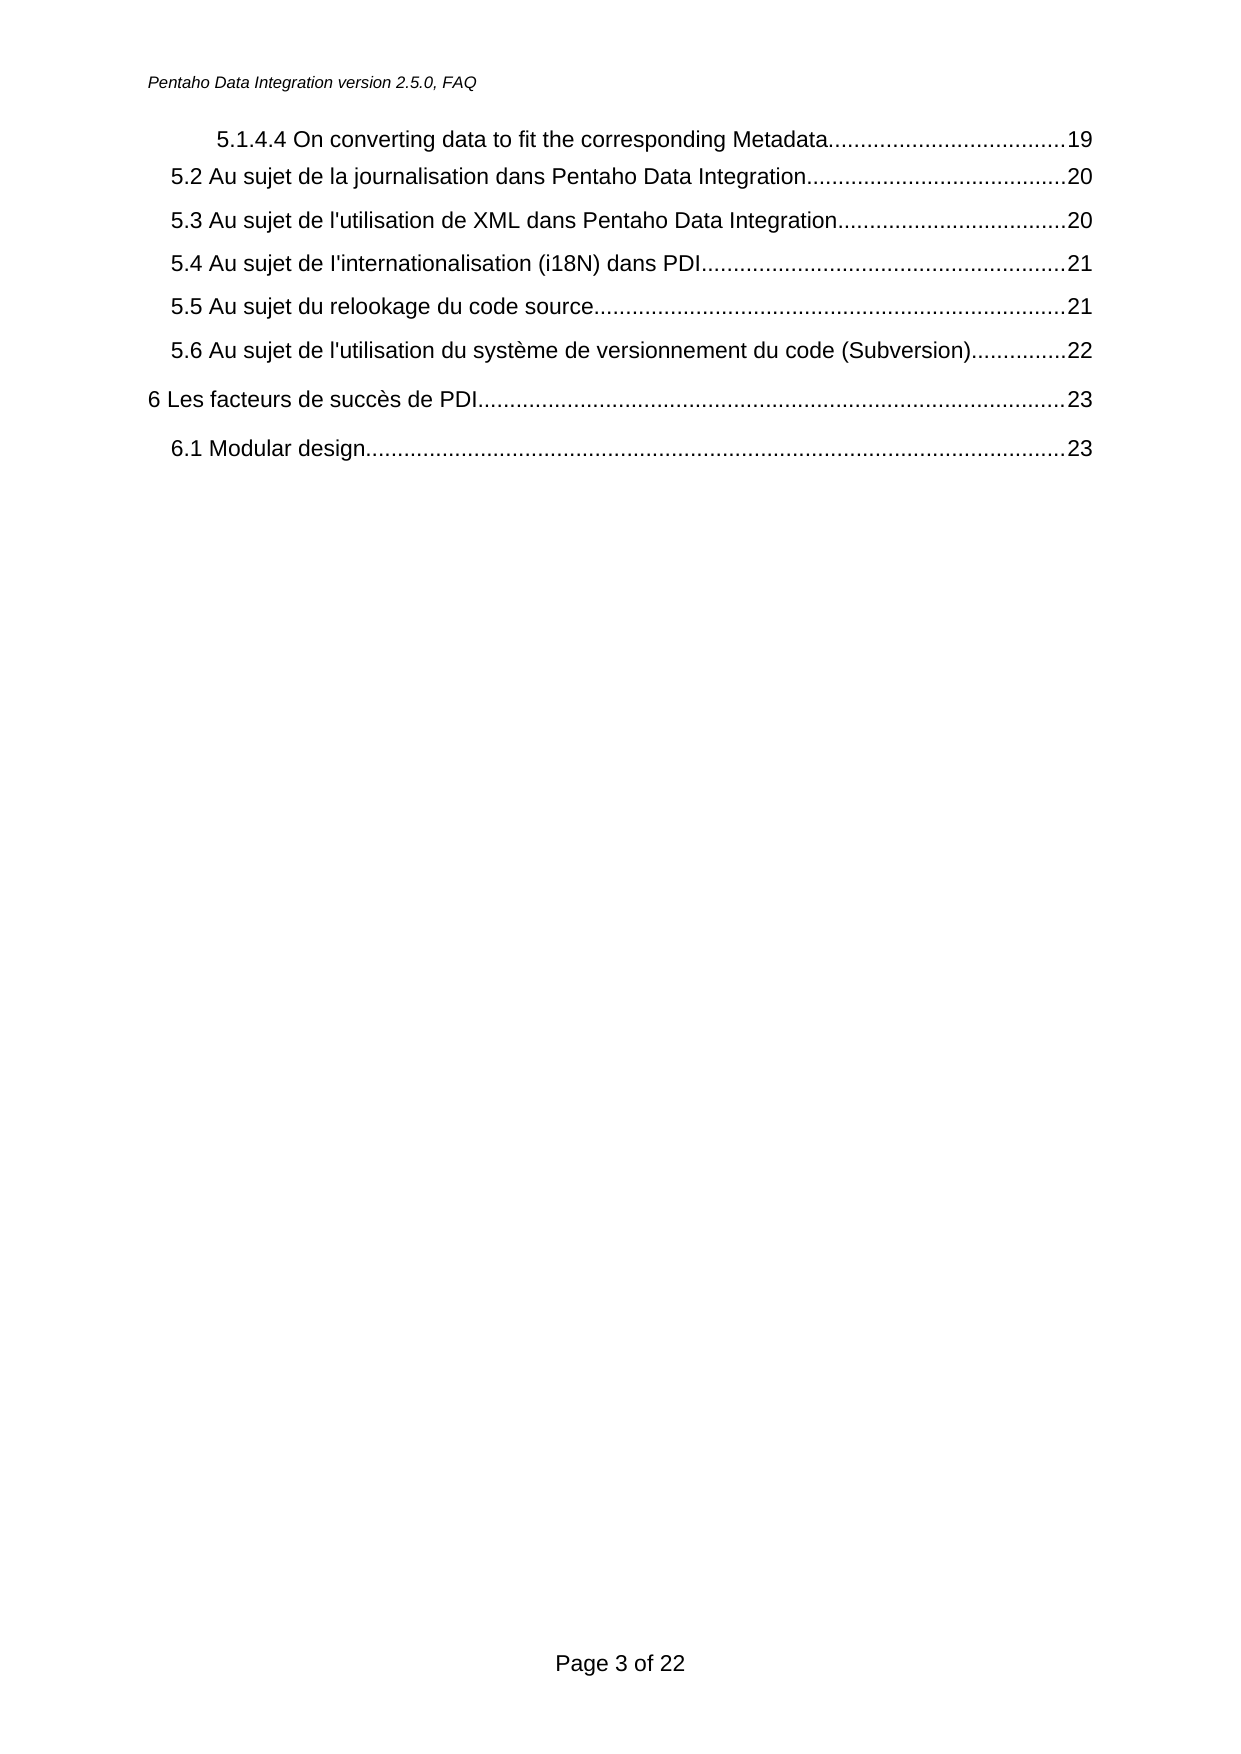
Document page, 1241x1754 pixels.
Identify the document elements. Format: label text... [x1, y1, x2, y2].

text 6.1 Modular design 23 [171, 436, 1092, 461]
text 5.5 Au sujet du relookage du code source 21 [171, 294, 1092, 319]
text 5.3 Au sujet de l'utilisation de XML dans Pentaho Data Integration 20 [171, 207, 1092, 233]
text 5.2 Au sujet de la journalisation dans Pentaho Data Integration 20 [171, 164, 1092, 189]
text 5.6 Au sujet de l'utilisation du système de versionnement du code (Subversion) 22 [171, 337, 1092, 363]
text 5.4 Au sujet de I'internationalisation (i18N) dans PDI 21 [171, 251, 1092, 276]
text 6 Les facteurs de succès de PDI 23 [148, 387, 1092, 412]
text 5.1.4.4 On converting data to fit the corresponding Metadata 19 [216, 127, 1092, 152]
